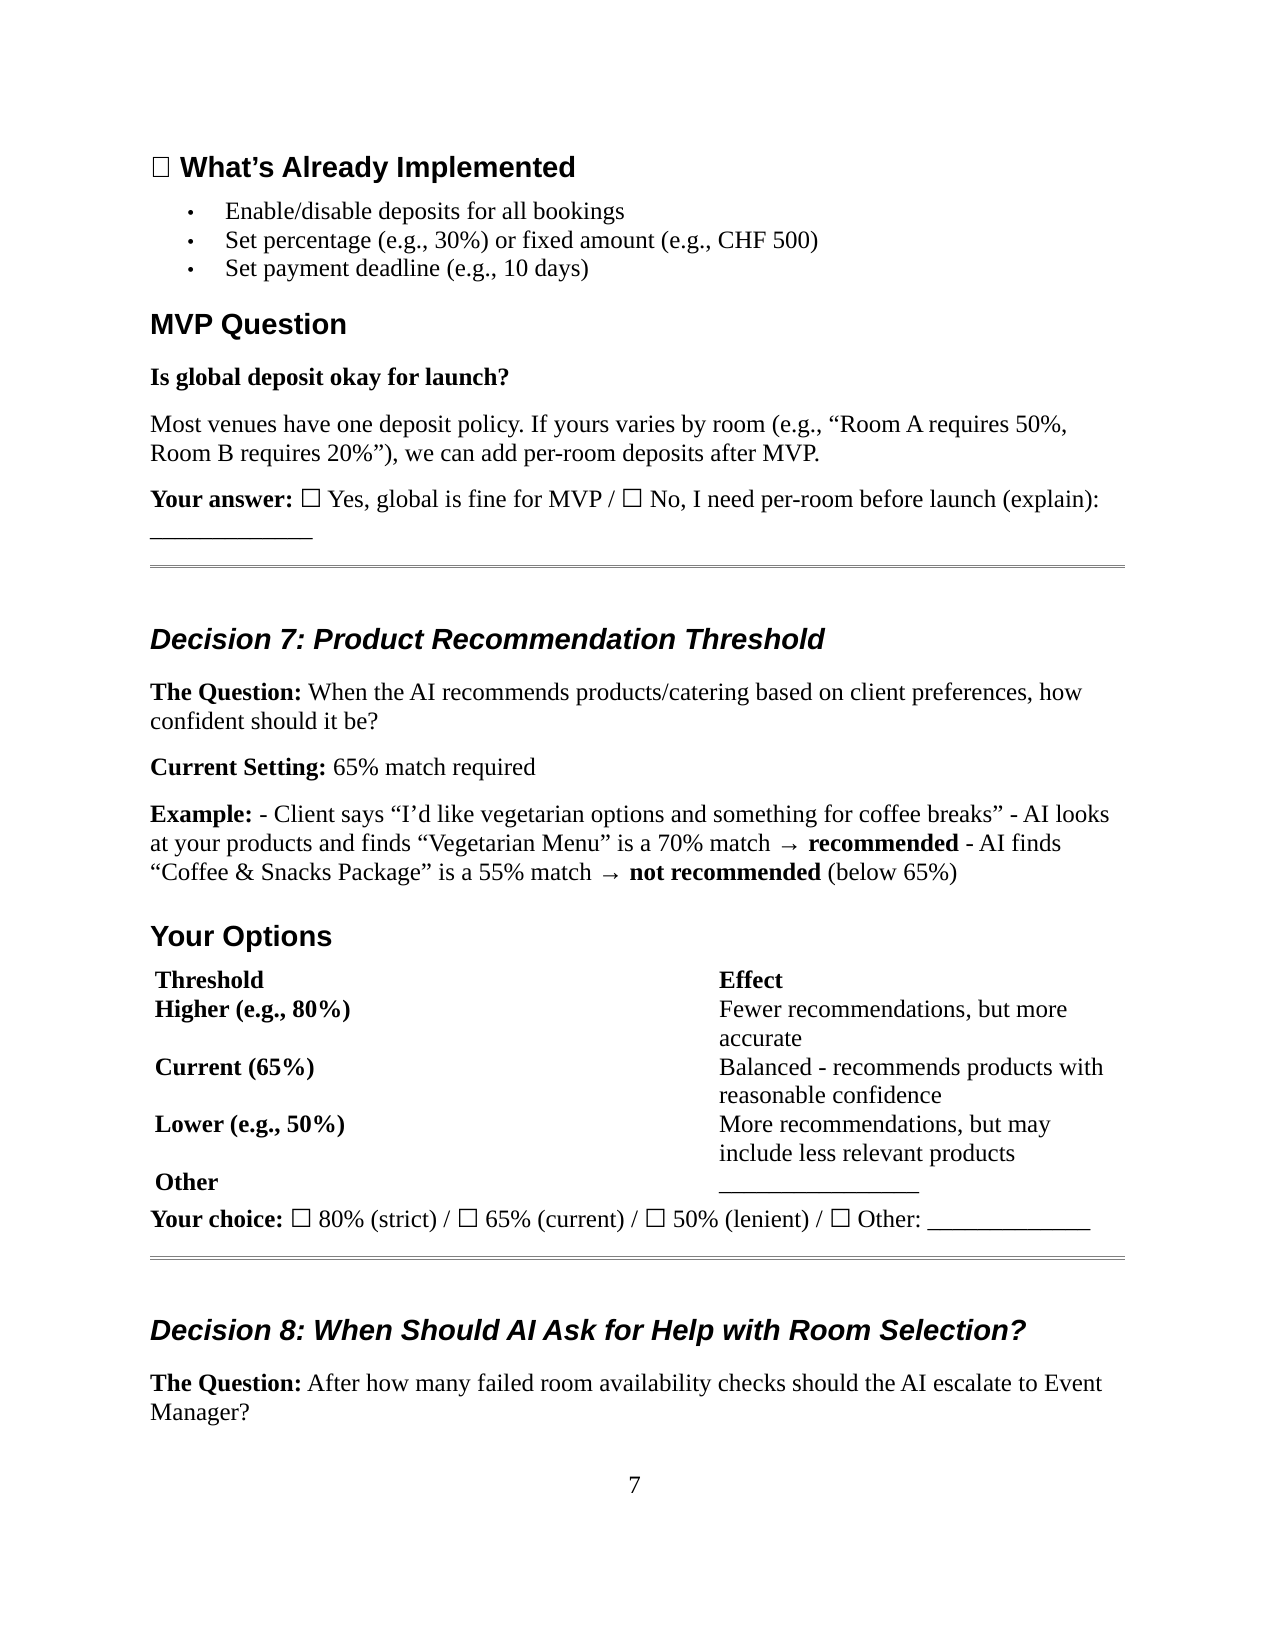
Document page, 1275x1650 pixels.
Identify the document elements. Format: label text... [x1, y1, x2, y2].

text The Question: When the AI recommends products/catering based on client preferences, how confident should it be? [150, 677, 1125, 734]
subtitle Your Options [150, 919, 1125, 953]
subtitle MVP Question [150, 307, 1125, 341]
list Set percentage (e.g., 30%) or fixed amount (e.g., CHF 500) [187, 225, 1125, 253]
text Your answer: ☐ Yes, global is fine for MVP / ☐ No, I need per-room before launch (explain): _____________ [150, 484, 1125, 542]
text The Question: After how many failed room availability checks should the AI escalate to Event Manager? [150, 1368, 1125, 1426]
text Example: - Client says “I’d like vegetarian options and something for coffee breaks” - AI looks at your products and finds “Vegetarian Menu” is a 70% match → recommended - AI finds “Coffee & Snacks Package” is a 55% match → not recommended (below 65%) [150, 799, 1125, 885]
table_cell Lower (e.g., 50%) [150, 1109, 714, 1167]
table_header Threshold [150, 965, 714, 994]
list Enable/disable deposits for all bookings [187, 196, 1125, 225]
text Most venues have one deposit policy. If yours varies by room (e.g., “Room A requires 50%, Room B requires 20%”), we can add per-room deposits after MVP. [150, 409, 1125, 466]
table_cell Other [150, 1167, 714, 1195]
table_cell Current (65%) [150, 1052, 714, 1109]
table_header Effect [714, 965, 1125, 994]
text Your choice: ☐ 80% (strict) / ☐ 65% (current) / ☐ 50% (lenient) / ☐ Other: _____________ [150, 1204, 1125, 1233]
list Set payment deadline (e.g., 10 days) [187, 253, 1125, 282]
subtitle Decision 7: Product Recommendation Threshold [150, 622, 1125, 656]
table_cell ________________ [714, 1167, 1125, 1195]
text Is global deposit okay for launch? [150, 362, 1125, 391]
subtitle Decision 8: When Should AI Ask for Help with Room Selection? [150, 1313, 1125, 1347]
table_cell Higher (e.g., 80%) [150, 994, 714, 1052]
table_cell Balanced - recommends products with reasonable confidence [714, 1052, 1125, 1109]
text Current Setting: 65% match required [150, 752, 1125, 781]
table_cell Fewer recommendations, but more accurate [714, 994, 1125, 1052]
table_cell More recommendations, but may include less relevant products [714, 1109, 1125, 1167]
subtitle ✅ What’s Already Implemented [150, 150, 1125, 183]
